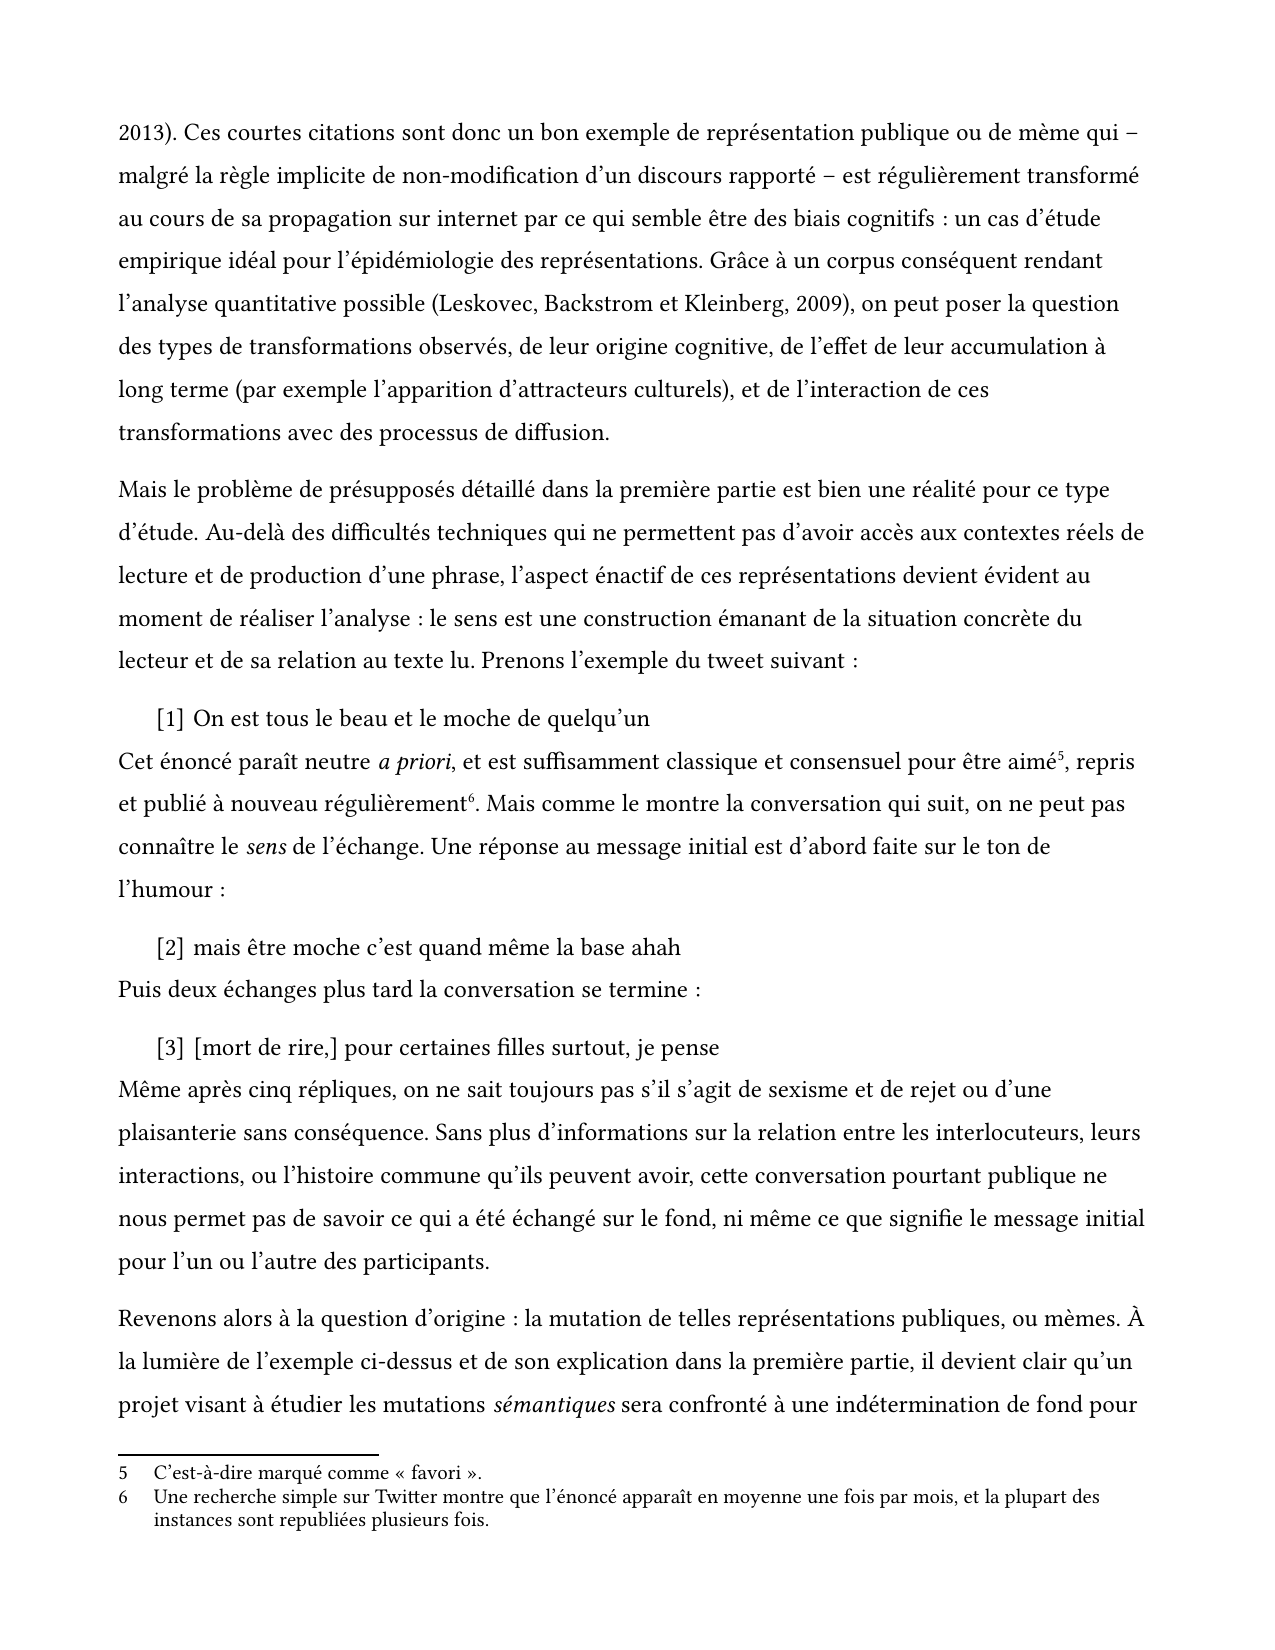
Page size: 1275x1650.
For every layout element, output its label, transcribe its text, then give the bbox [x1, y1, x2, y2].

text Puis deux échanges plus tard la conversation se termine : [118, 975, 1157, 1004]
text Revenons alors à la question d’origine : la mutation de telles représentations publiques, ou mèmes. À la lumière de l’exemple ci-dessus et de son explication dans la première partie, il devient clair qu’un projet visant à étudier les mutations sémantiques sera confronté à une indétermination de fond pour [118, 1304, 1157, 1418]
list On est tous le beau et le moche de quelqu’un [156, 704, 1157, 732]
text Même après cinq répliques, on ne sait toujours pas s’il s’agit de sexisme et de rejet ou d’une plaisanterie sans conséquence. Sans plus d’informations sur la relation entre les interlocuteurs, leurs interactions, ou l’histoire commune qu’ils peuvent avoir, cette conversation pourtant publique ne nous permet pas de savoir ce qui a été échangé sur le fond, ni même ce que signifie le message initial pour l’un ou l’autre des participants. [118, 1076, 1157, 1275]
text Cet énoncé paraît neutre a priori, et est suffisamment classique et consensuel pour être aimé, repris et publié à nouveau régulièrement. Mais comme le montre la conversation qui suit, on ne peut pas connaître le sens de l’échange. Une réponse au message initial est d’abord faite sur le ton de l’humour : [118, 747, 1157, 904]
list mais être moche c’est quand même la base ahah [156, 932, 1157, 961]
text Une recherche simple sur Twitter montre que l’énoncé apparaît en moyenne une fois par mois, et la plupart des instances sont republiées plusieurs fois. [118, 1484, 1157, 1532]
text 2013). Ces courtes citations sont donc un bon exemple de représentation publique ou de mème qui – malgré la règle implicite de non-modification d’un discours rapporté – est régulièrement transformé au cours de sa propagation sur internet par ce qui semble être des biais cognitifs : un cas d’étude empirique idéal pour l’épidémiologie des représentations. Grâce à un corpus conséquent rendant l’analyse quantitative possible (Leskovec, Backstrom et Kleinberg, 2009), on peut poser la question des types de transformations observés, de leur origine cognitive, de l’effet de leur accumulation à long terme (par exemple l’apparition d’attracteurs culturels), et de l’interaction de ces transformations avec des processus de diffusion. [118, 118, 1157, 446]
text C’est-à-dire marqué comme « favori ». [118, 1461, 1157, 1484]
list [mort de rire,] pour certaines filles surtout, je pense [156, 1033, 1157, 1061]
text Mais le problème de présupposés détaillé dans la première partie est bien une réalité pour ce type d’étude. Au-delà des difficultés techniques qui ne permettent pas d’avoir accès aux contextes réels de lecture et de production d’une phrase, l’aspect énactif de ces représentations devient évident au moment de réaliser l’analyse : le sens est une construction émanant de la situation concrète du lecteur et de sa relation au texte lu. Prenons l’exemple du tweet suivant : [118, 475, 1157, 675]
